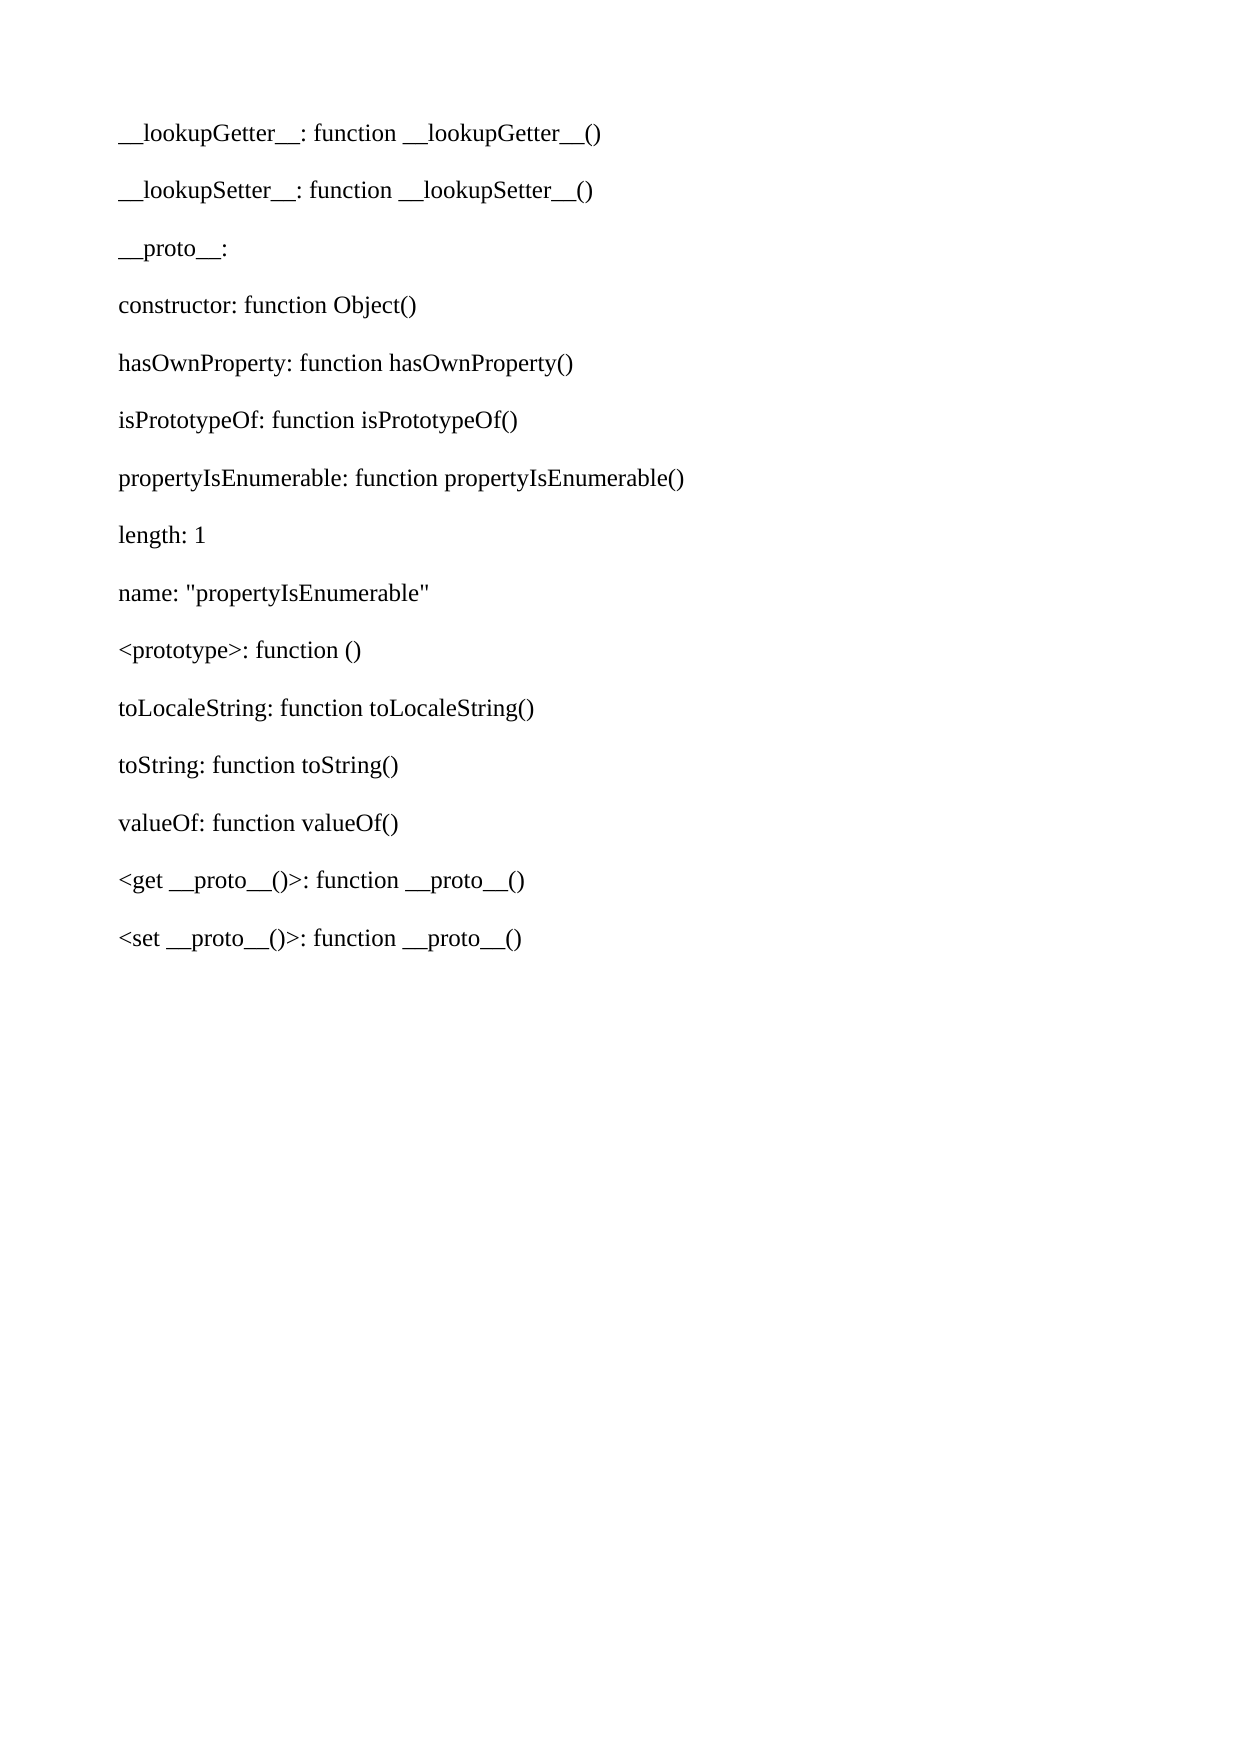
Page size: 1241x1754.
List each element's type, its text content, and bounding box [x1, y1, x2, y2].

text __lookupSetter__: function __lookupSetter__() [118, 176, 1122, 204]
text ​​​ [118, 837, 1122, 866]
text ​​​ [118, 779, 1122, 808]
text length: 1 [118, 521, 1122, 549]
text ​​​​ [118, 607, 1122, 636]
text ​​​ [118, 377, 1122, 406]
text toLocaleString: function toLocaleString() [118, 693, 1122, 722]
text <get __proto__()>: function __proto__() [118, 866, 1122, 894]
text <prototype>: function () [118, 636, 1122, 664]
text ​​​ [118, 319, 1122, 348]
text toString: function toString() [118, 751, 1122, 779]
text constructor: function Object() [118, 291, 1122, 319]
text valueOf: function valueOf() [118, 808, 1122, 837]
text ​​​ [118, 434, 1122, 463]
text ​​​ [118, 147, 1122, 176]
text ​​​ [118, 894, 1122, 923]
text isPrototypeOf: function isPrototypeOf() [118, 406, 1122, 434]
text <set __proto__()>: function __proto__() [118, 923, 1122, 952]
text ​​​​ [118, 549, 1122, 578]
text hasOwnProperty: function hasOwnProperty() [118, 348, 1122, 377]
text ​​​​ [118, 492, 1122, 521]
text ​​​ [118, 262, 1122, 291]
text ​​​ [118, 722, 1122, 751]
text ​​​ [118, 664, 1122, 693]
text name: "propertyIsEnumerable" [118, 578, 1122, 607]
text propertyIsEnumerable: function propertyIsEnumerable() [118, 463, 1122, 492]
text ​​​ [118, 204, 1122, 233]
text __lookupGetter__: function __lookupGetter__() [118, 118, 1122, 147]
text __proto__: [118, 233, 1122, 262]
